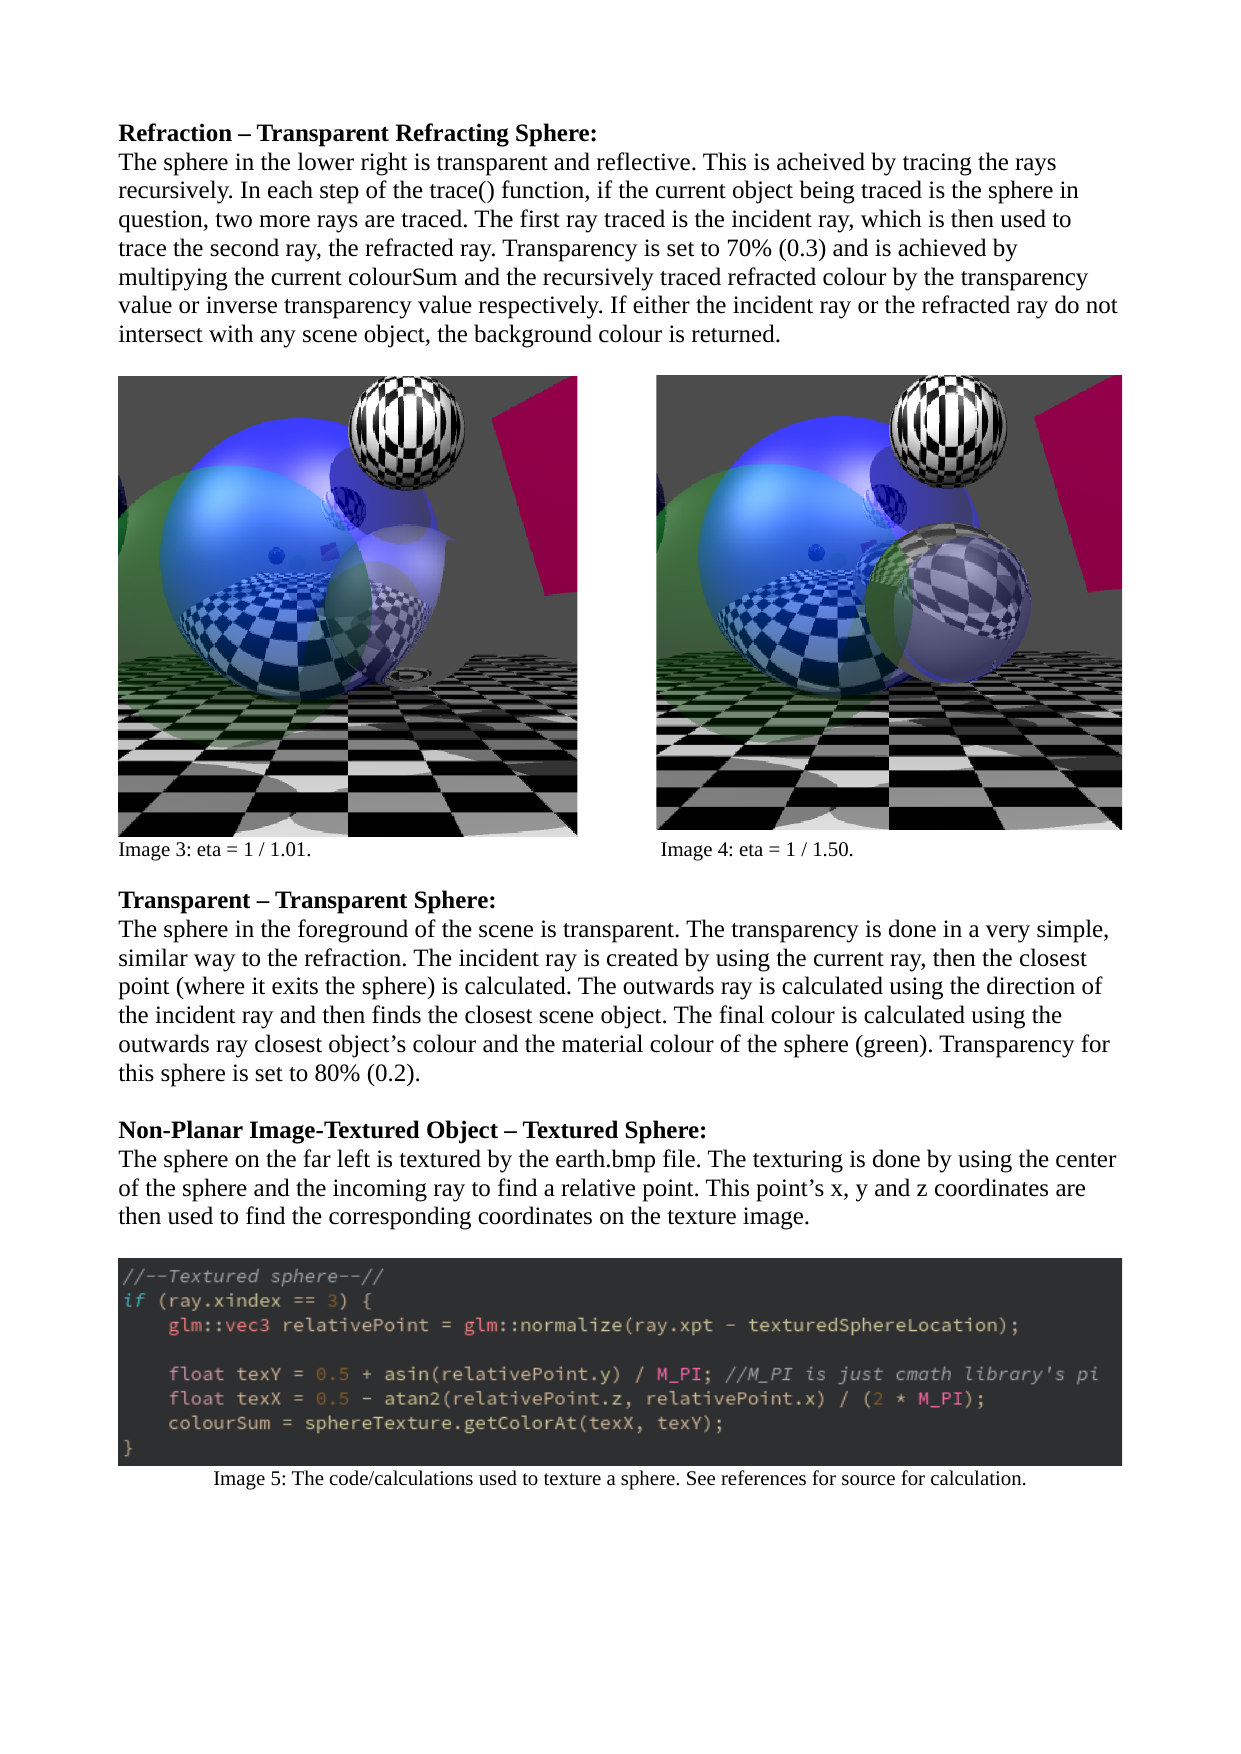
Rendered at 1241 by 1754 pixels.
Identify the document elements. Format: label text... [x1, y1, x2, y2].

text The sphere in the foreground of the scene is transparent. The transparency is done in a very simple, similar way to the refraction. The incident ray is created by using the current ray, then the closest point (where it exits the sphere) is calculated. The outwards ray is calculated using the direction of the incident ray and then finds the closest scene object. The final colour is calculated using the outwards ray closest object’s colour and the material colour of the sphere (green). Transparency for this sphere is set to 80% (0.2). [118, 914, 1122, 1086]
text Refraction – Transparent Refracting Sphere: [118, 118, 1122, 147]
text Transparent – Transparent Sphere: [118, 885, 1122, 914]
text The sphere in the lower right is transparent and reflective. This is acheived by tracing the rays recursively. In each step of the trace() function, if the current object being traced is the sphere in question, two more rays are traced. The first ray traced is the incident ray, which is then used to trace the second ray, the refracted ray. Transparency is set to 70% (0.3) and is achieved by multipying the current colourSum and the recursively traced refracted colour by the transparency value or inverse transparency value respectively. If either the incident ray or the refracted ray do not intersect with any scene object, the background colour is returned. [118, 147, 1122, 348]
text Image 3: eta = 1 / 1.01. Image 4: eta = 1 / 1.50. [118, 377, 1122, 861]
text Non-Planar Image-Textured Object – Textured Sphere: The sphere on the far left is textured by the earth.bmp file. The texturing is done by using the center of the sphere and the incoming ray to find a relative point. This point’s x, y and z coordinates are then used to find the corresponding coordinates on the texture image. [118, 1115, 1122, 1230]
picture [118, 376, 578, 837]
text Image 5: The code/calculations used to texture a sphere. See references for source for calculation. [118, 1466, 1122, 1490]
picture [656, 375, 1123, 830]
picture [118, 1258, 1123, 1466]
